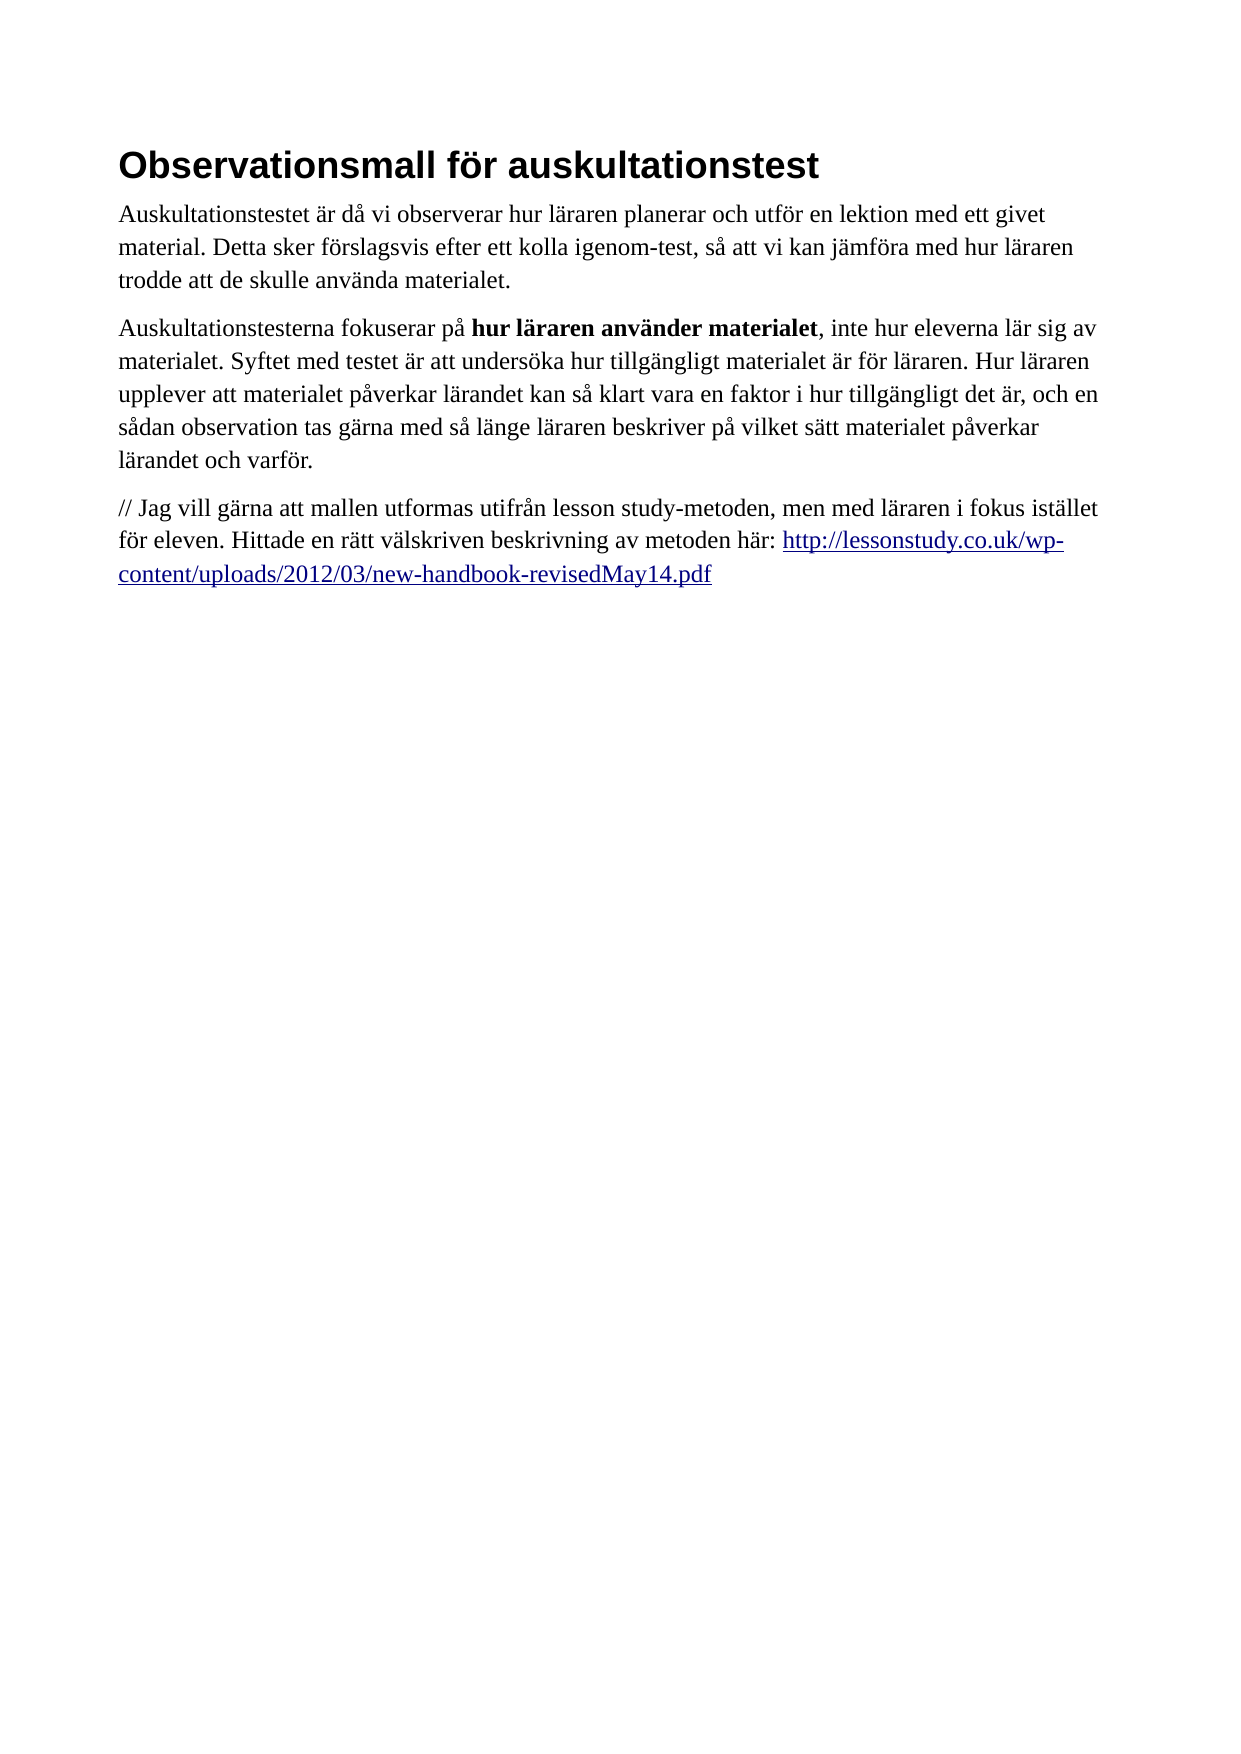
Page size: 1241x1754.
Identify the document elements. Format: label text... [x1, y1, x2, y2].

text Auskultationstestet är då vi observerar hur läraren planerar och utför en lektion med ett givet material. Detta sker förslagsvis efter ett kolla igenom-test, så att vi kan jämföra med hur läraren trodde att de skulle använda materialet. [118, 199, 1122, 294]
text Auskultationstesterna fokuserar på hur läraren använder materialet, inte hur eleverna lär sig av materialet. Syftet med testet är att undersöka hur tillgängligt materialet är för läraren. Hur läraren upplever att materialet påverkar lärandet kan så klart vara en faktor i hur tillgängligt det är, och en sådan observation tas gärna med så länge läraren beskriver på vilket sätt materialet påverkar lärandet och varför. [118, 313, 1122, 474]
subtitle Observationsmall för auskultationstest [118, 143, 1122, 187]
text // Jag vill gärna att mallen utformas utifrån lesson study-metoden, men med läraren i fokus istället för eleven. Hittade en rätt välskriven beskrivning av metoden här: http://lessonstudy.co.uk/wp-content/uploads/2012/03/new-handbook-revisedMay14.pdf [118, 493, 1122, 587]
